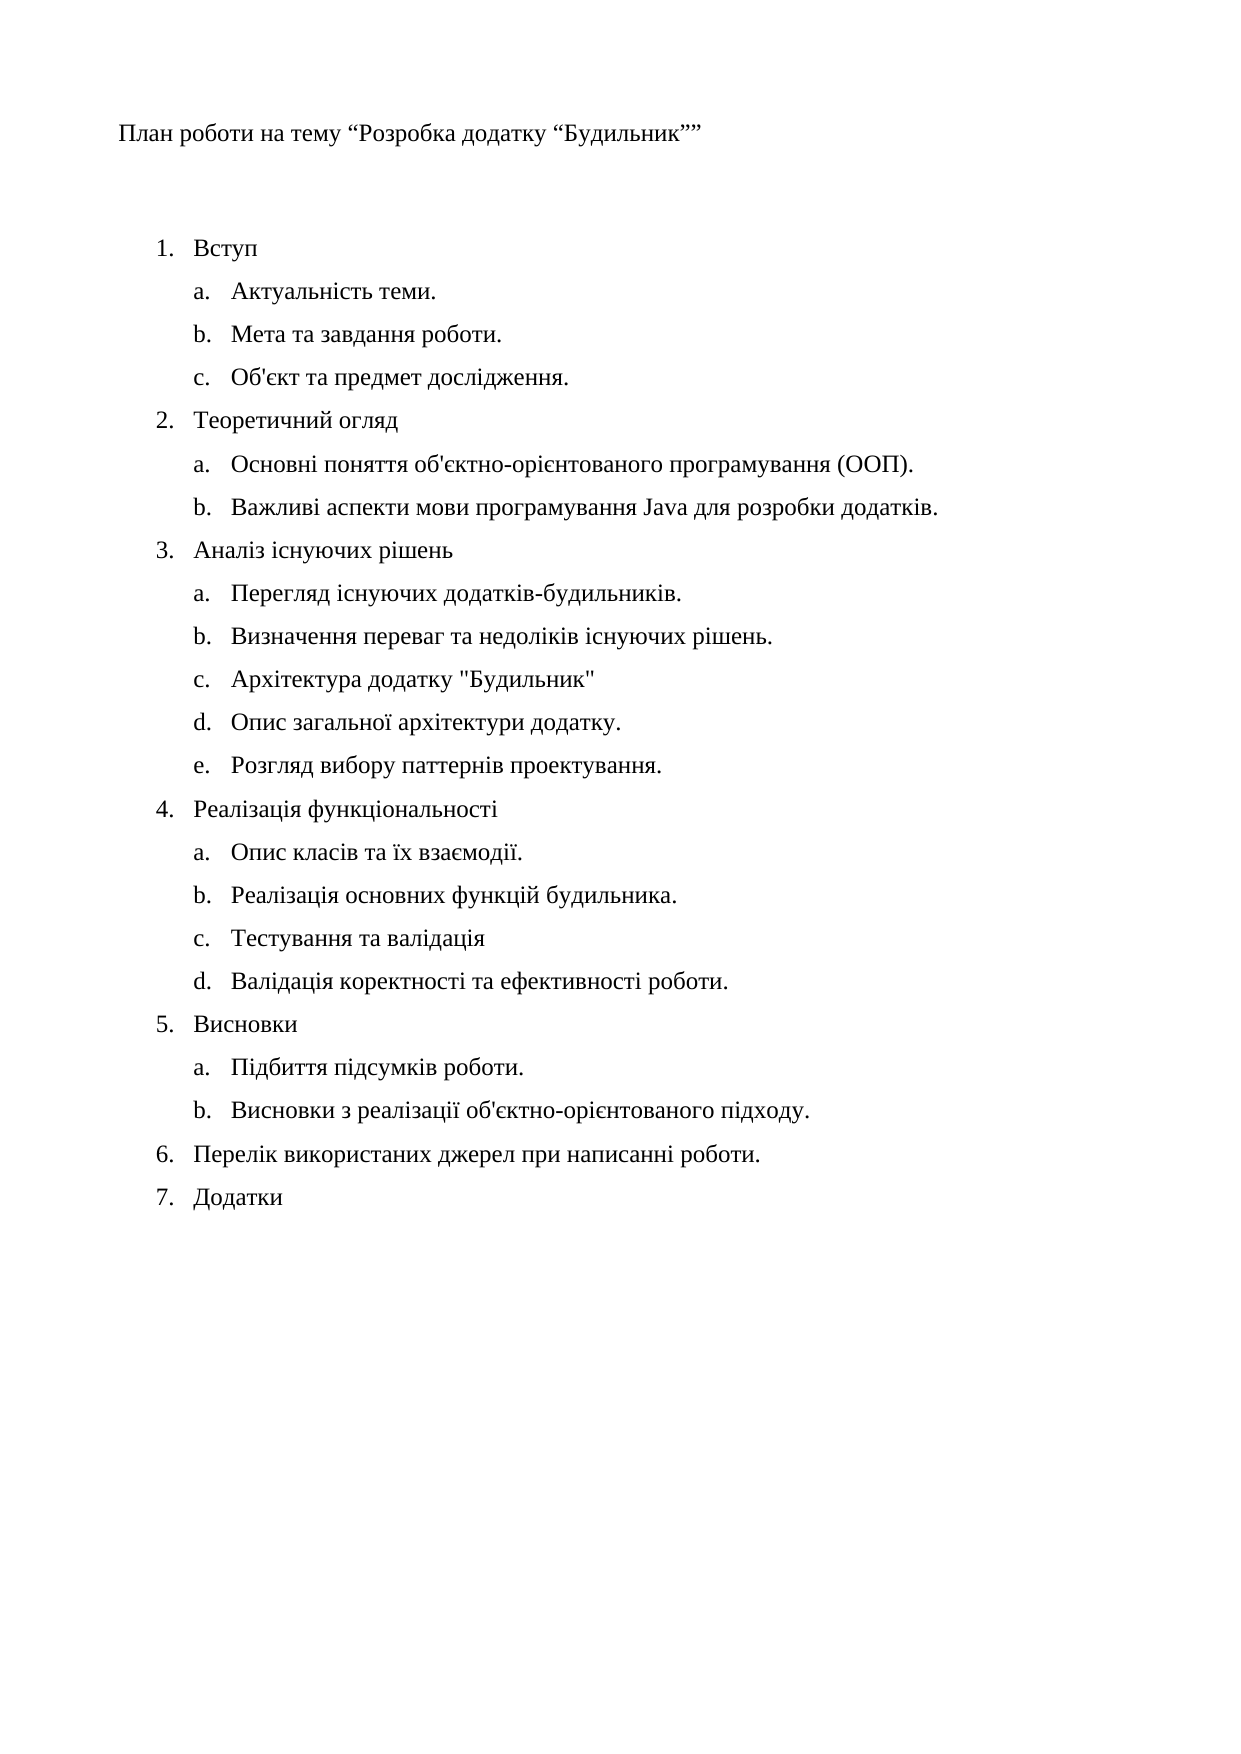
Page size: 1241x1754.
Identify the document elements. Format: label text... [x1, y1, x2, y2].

list Розгляд вибору паттернів проектування. [193, 751, 1122, 779]
list Об'єкт та предмет дослідження. [193, 362, 1122, 391]
list Підбиття підсумків роботи. [193, 1052, 1122, 1081]
list Визначення переваг та недоліків існуючих рішень. [193, 621, 1122, 650]
list Тестування та валідація [193, 923, 1122, 952]
list Опис класів та їх взаємодії. [193, 837, 1122, 866]
list Висновки з реалізації об'єктно-орієнтованого підходу. [193, 1096, 1122, 1124]
list Вступ [156, 233, 1122, 262]
list Основні поняття об'єктно-орієнтованого програмування (ООП). [193, 449, 1122, 477]
list Аналіз існуючих рішень [156, 535, 1122, 564]
list Реалізація основних функцій будильника. [193, 880, 1122, 909]
text План роботи на тему “Розробка додатку “Будильник”” [118, 118, 1122, 147]
list Реалізація функціональності [156, 794, 1122, 822]
list Перелік використаних джерел при написанні роботи. [156, 1139, 1122, 1167]
list Актуальність теми. [193, 276, 1122, 305]
list Перегляд існуючих додатків-будильників. [193, 578, 1122, 607]
list Мета та завдання роботи. [193, 319, 1122, 348]
list Додатки [156, 1182, 1122, 1211]
list Валідація коректності та ефективності роботи. [193, 966, 1122, 995]
list Архітектура додатку "Будильник" [193, 664, 1122, 693]
list Опис загальної архітектури додатку. [193, 707, 1122, 736]
list Важливі аспекти мови програмування Java для розробки додатків. [193, 492, 1122, 521]
list Висновки [156, 1009, 1122, 1038]
list Теоретичний огляд [156, 406, 1122, 434]
